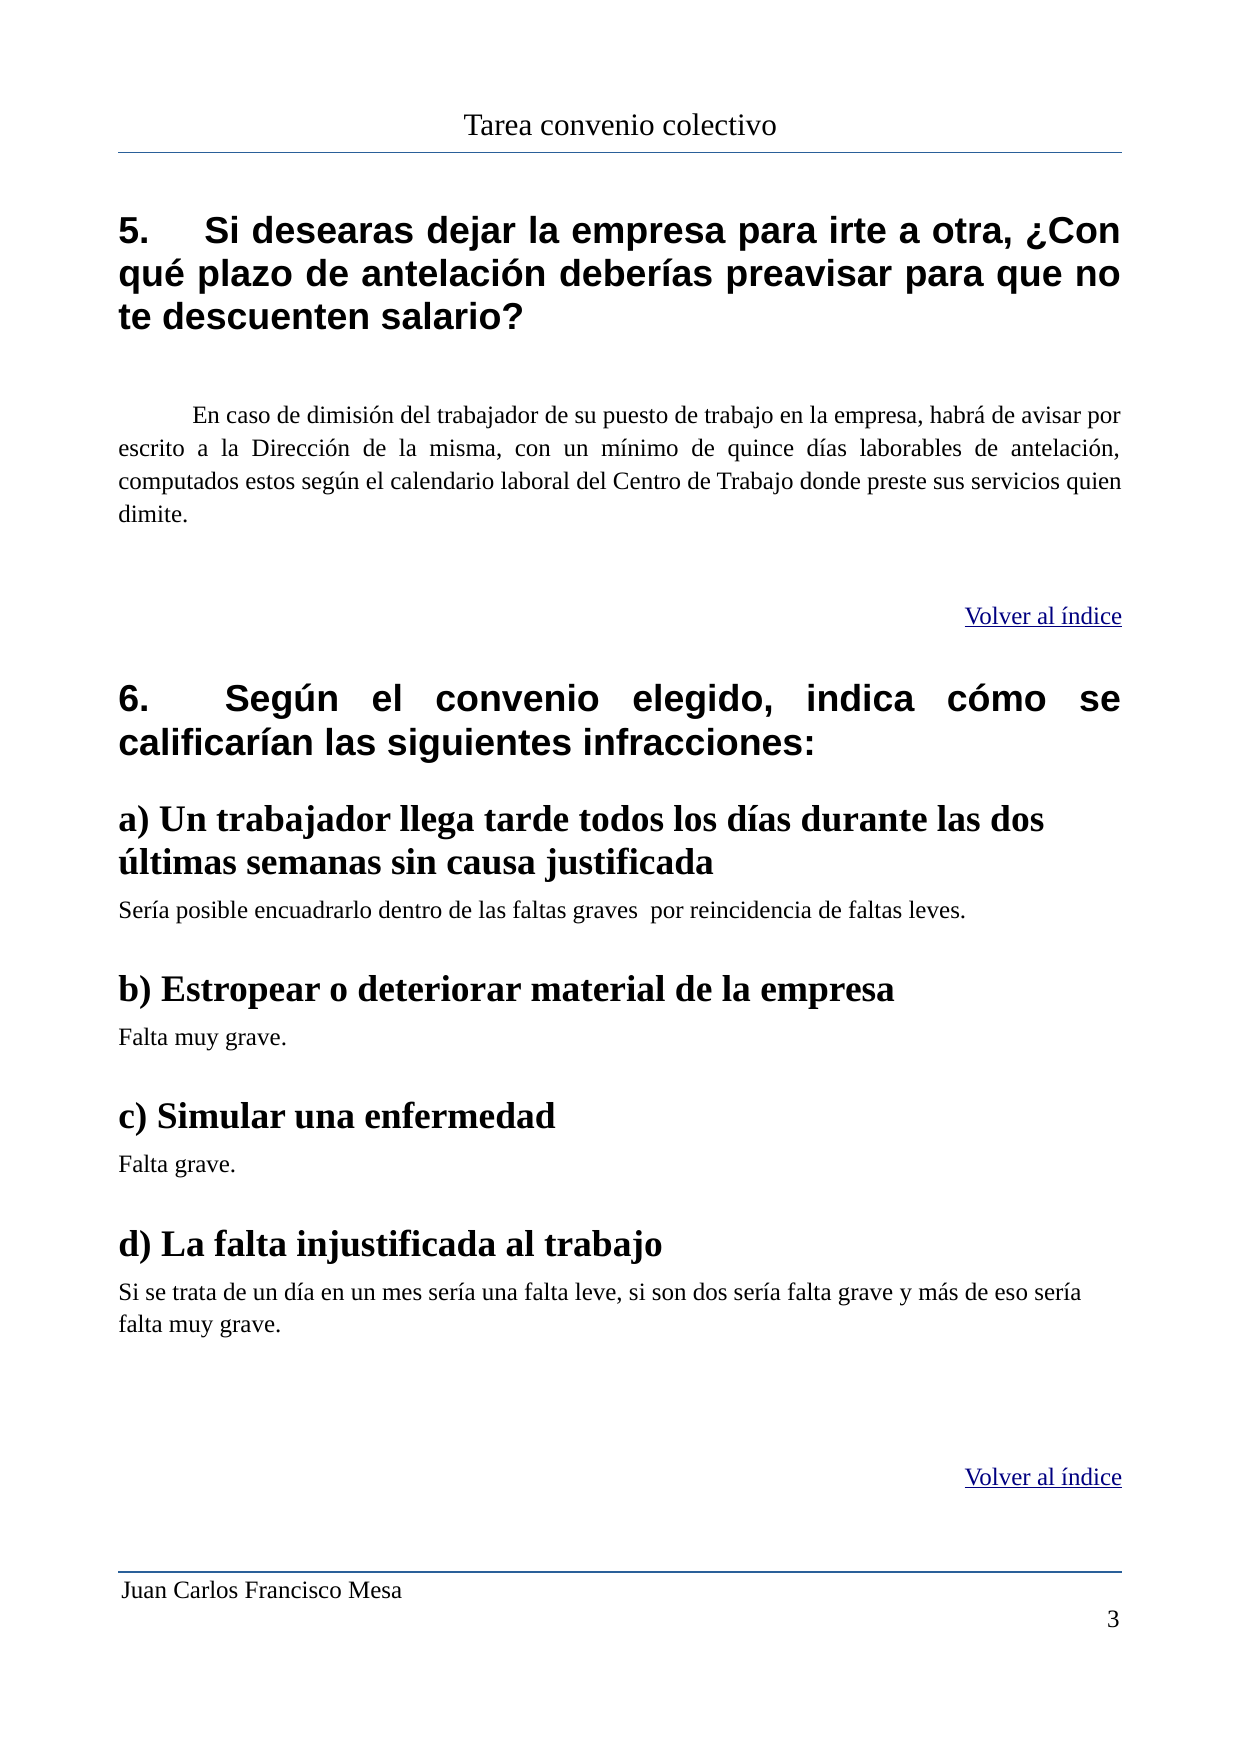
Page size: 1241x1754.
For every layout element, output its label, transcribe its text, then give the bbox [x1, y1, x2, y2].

subtitle b) Estropear o deteriorar material de la empresa [118, 967, 1122, 1010]
text Volver al índice [118, 601, 1122, 630]
text Falta muy grave. [118, 1022, 1122, 1051]
text Si se trata de un día en un mes sería una falta leve, si son dos sería falta grave y más de eso sería falta muy grave. [118, 1277, 1122, 1338]
subtitle a) Un trabajador llega tarde todos los días durante las dos últimas semanas sin causa justificada [118, 796, 1122, 882]
subtitle d) La falta injustificada al trabajo [118, 1221, 1122, 1264]
subtitle c) Simular una enfermedad [118, 1094, 1122, 1137]
text Volver al índice [118, 1462, 1122, 1491]
text Falta grave. [118, 1149, 1122, 1178]
text En caso de dimisión del trabajador de su puesto de trabajo en la empresa, habrá de avisar por escrito a la Dirección de la misma, con un mínimo de quince días laborables de antelación, computados estos según el calendario laboral del Centro de Trabajo donde preste sus servicios quien dimite. [118, 400, 1122, 528]
subtitle Si desearas dejar la empresa para irte a otra, ¿Con qué plazo de antelación deberías preavisar para que no te descuenten salario? [118, 208, 1122, 337]
text Sería posible encuadrarlo dentro de las faltas graves por reincidencia de faltas leves. [118, 895, 1122, 924]
subtitle Según el convenio elegido, indica cómo se calificarían las siguientes infracciones: [118, 677, 1122, 763]
